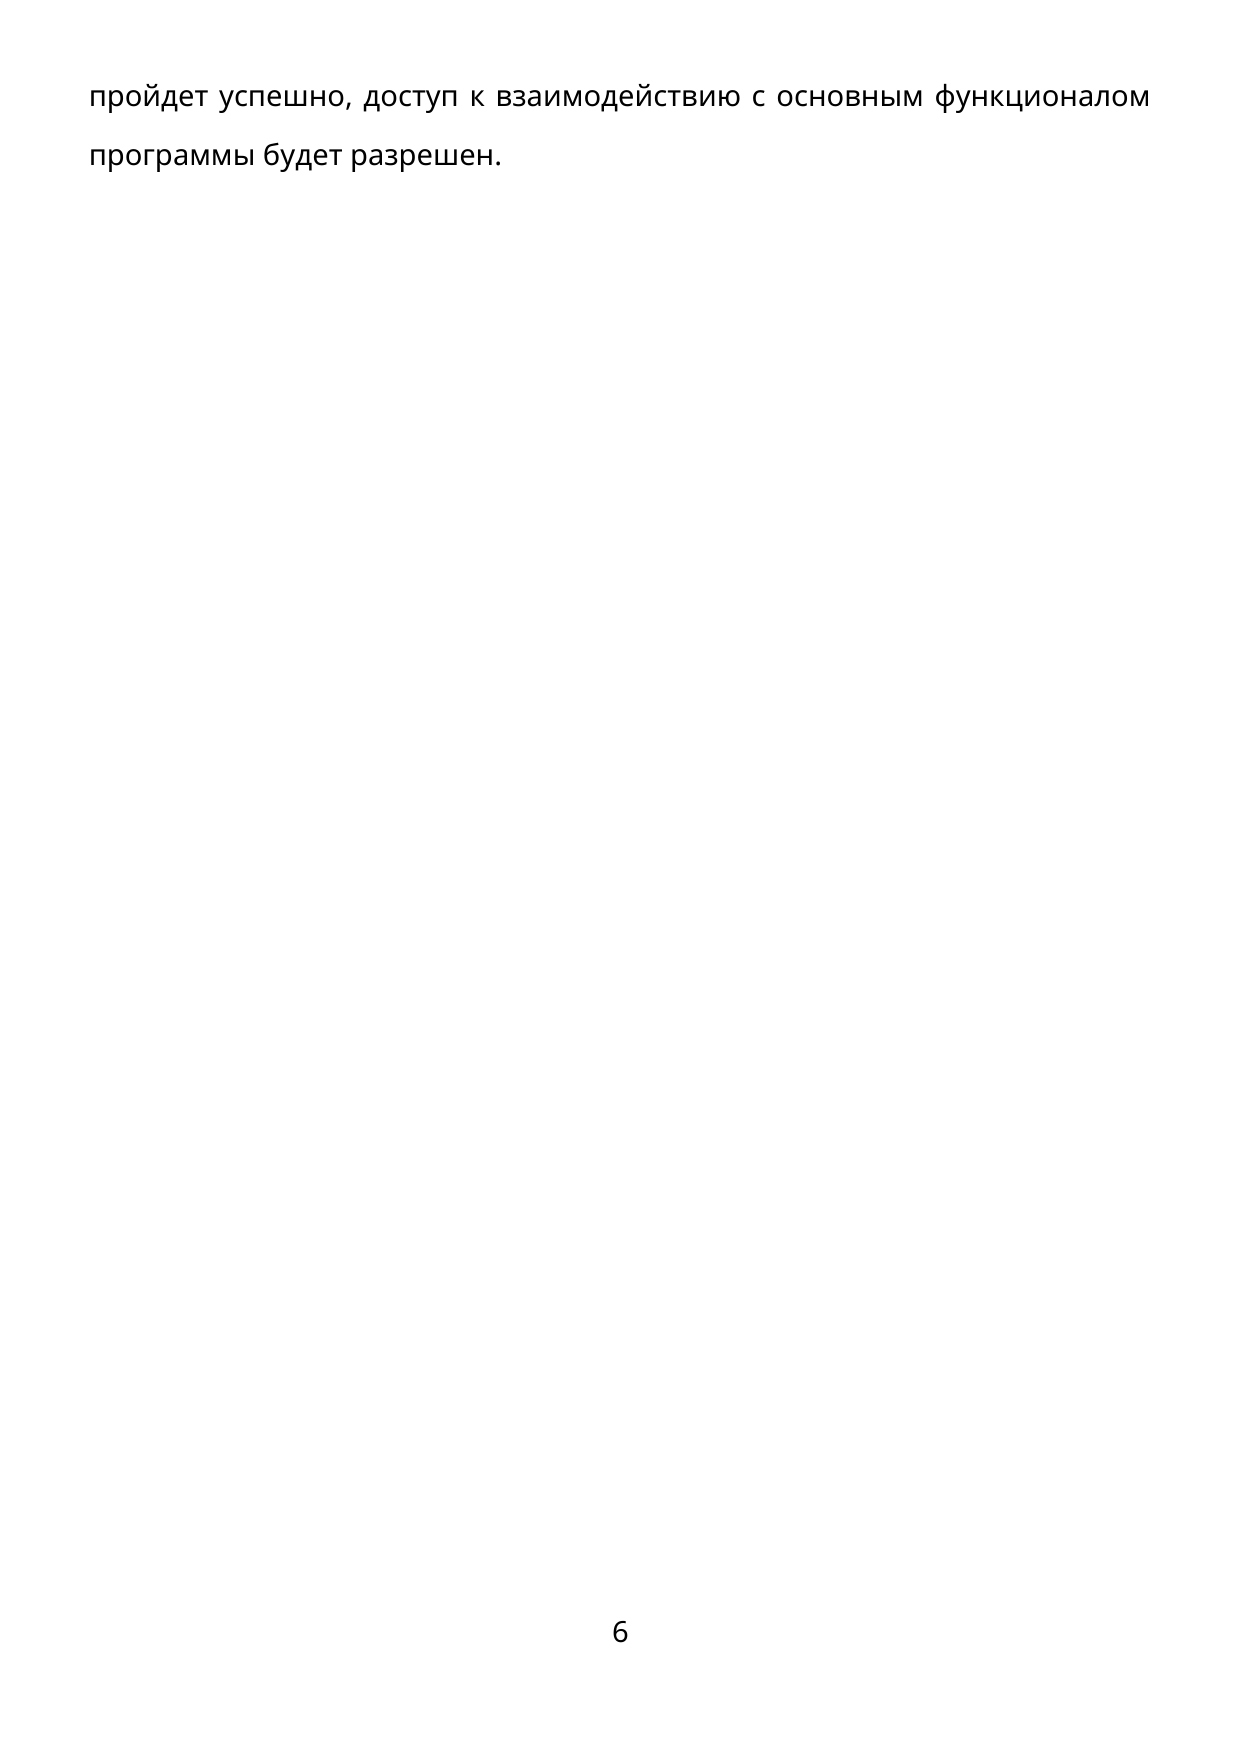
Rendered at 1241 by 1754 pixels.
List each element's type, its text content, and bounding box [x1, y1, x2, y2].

text пройдет успешно, доступ к взаимодействию с основным функционалом программы будет разрешен. [88, 75, 1152, 174]
